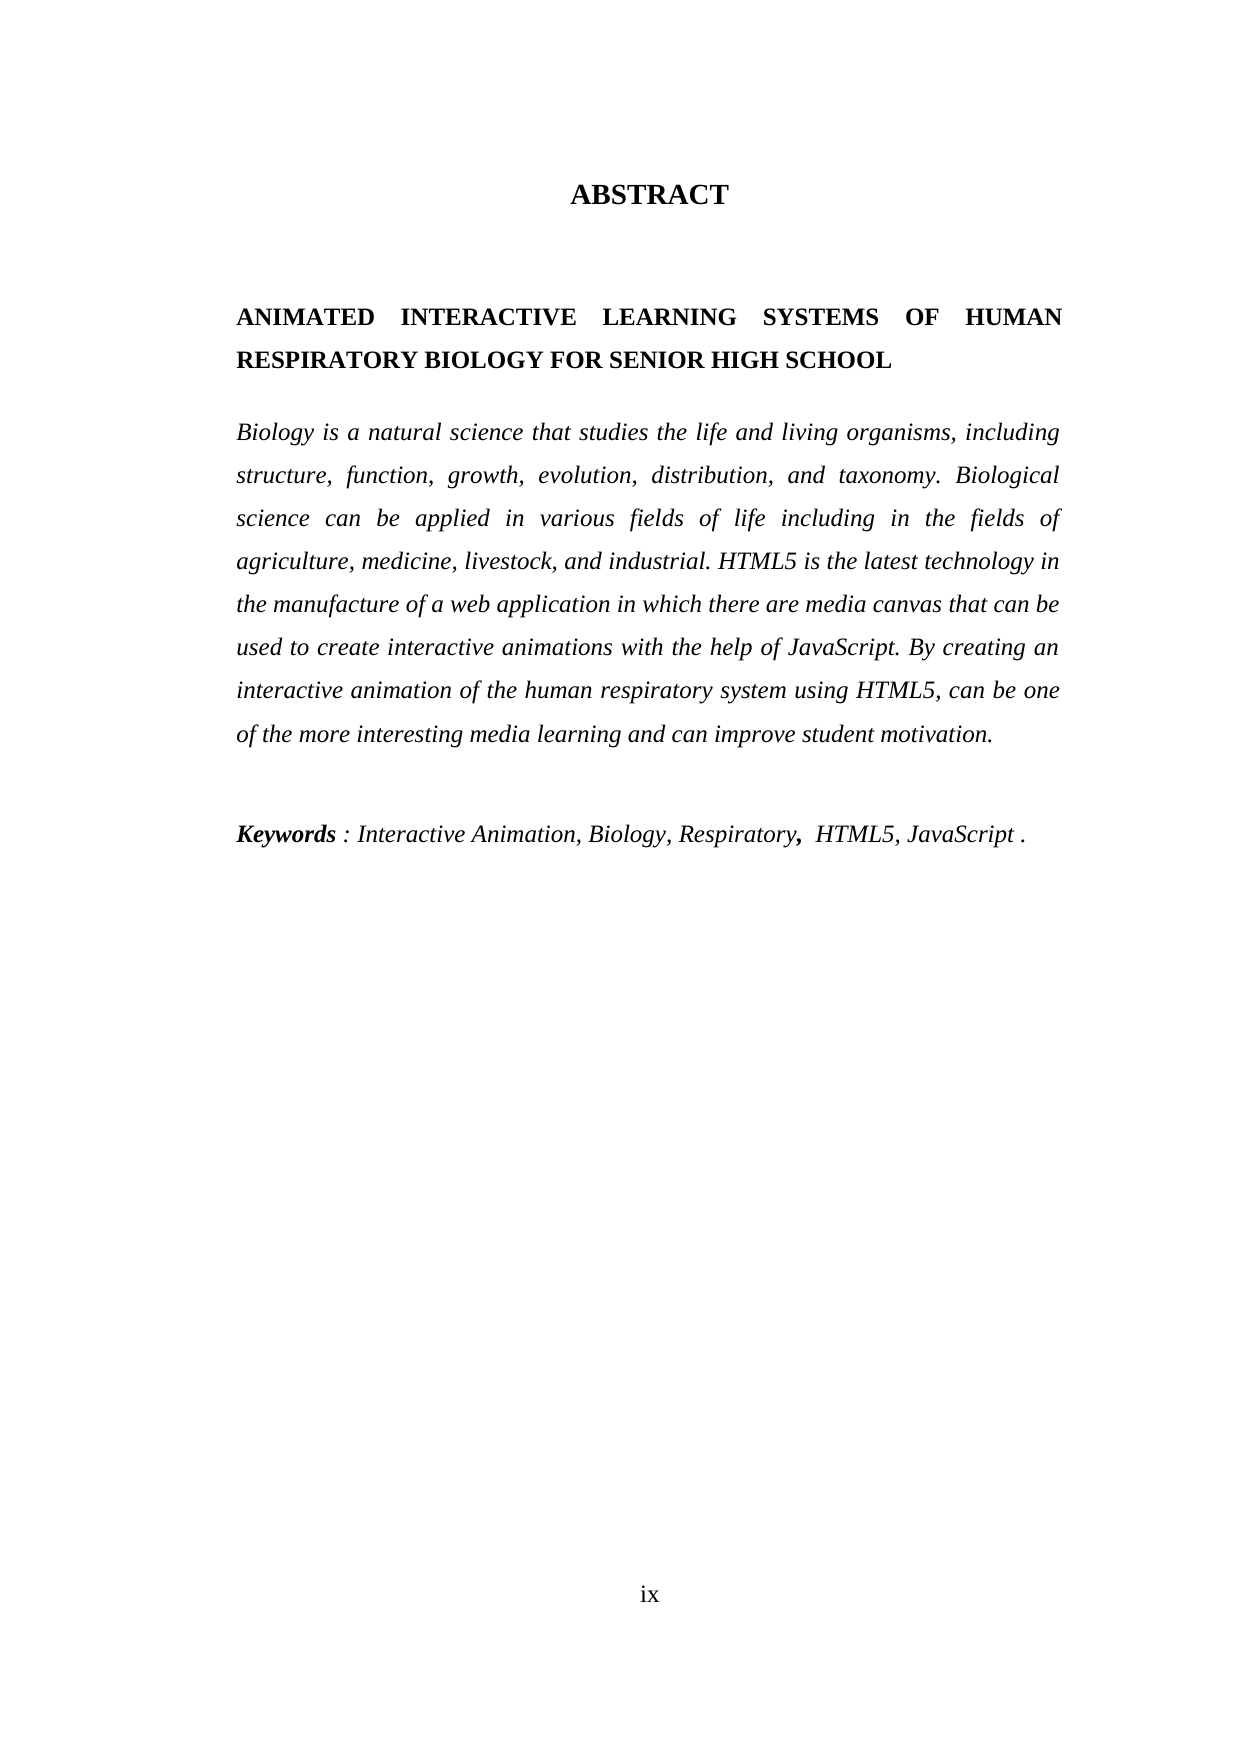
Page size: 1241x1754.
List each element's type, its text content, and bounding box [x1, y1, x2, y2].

subtitle ABSTRACT [236, 177, 1063, 211]
text Keywords : Interactive Animation, Biology, Respiratory, HTML5, JavaScript . [236, 819, 1063, 848]
text ANIMATED INTERACTIVE LEARNING SYSTEMS OF HUMAN RESPIRATORY BIOLOGY FOR SENIOR HIGH SCHOOL [236, 302, 1063, 374]
text Biology is a natural science that studies the life and living organisms, including structure, function, growth, evolution, distribution, and taxonomy. Biological science can be applied in various fields of life including in the fields of agriculture, medicine, livestock, and industrial. HTML5 is the latest technology in the manufacture of a web application in which there are media canvas that can be used to create interactive animations with the help of JavaScript. By creating an interactive animation of the human respiratory system using HTML5, can be one of the more interesting media learning and can improve student motivation. [236, 417, 1063, 747]
